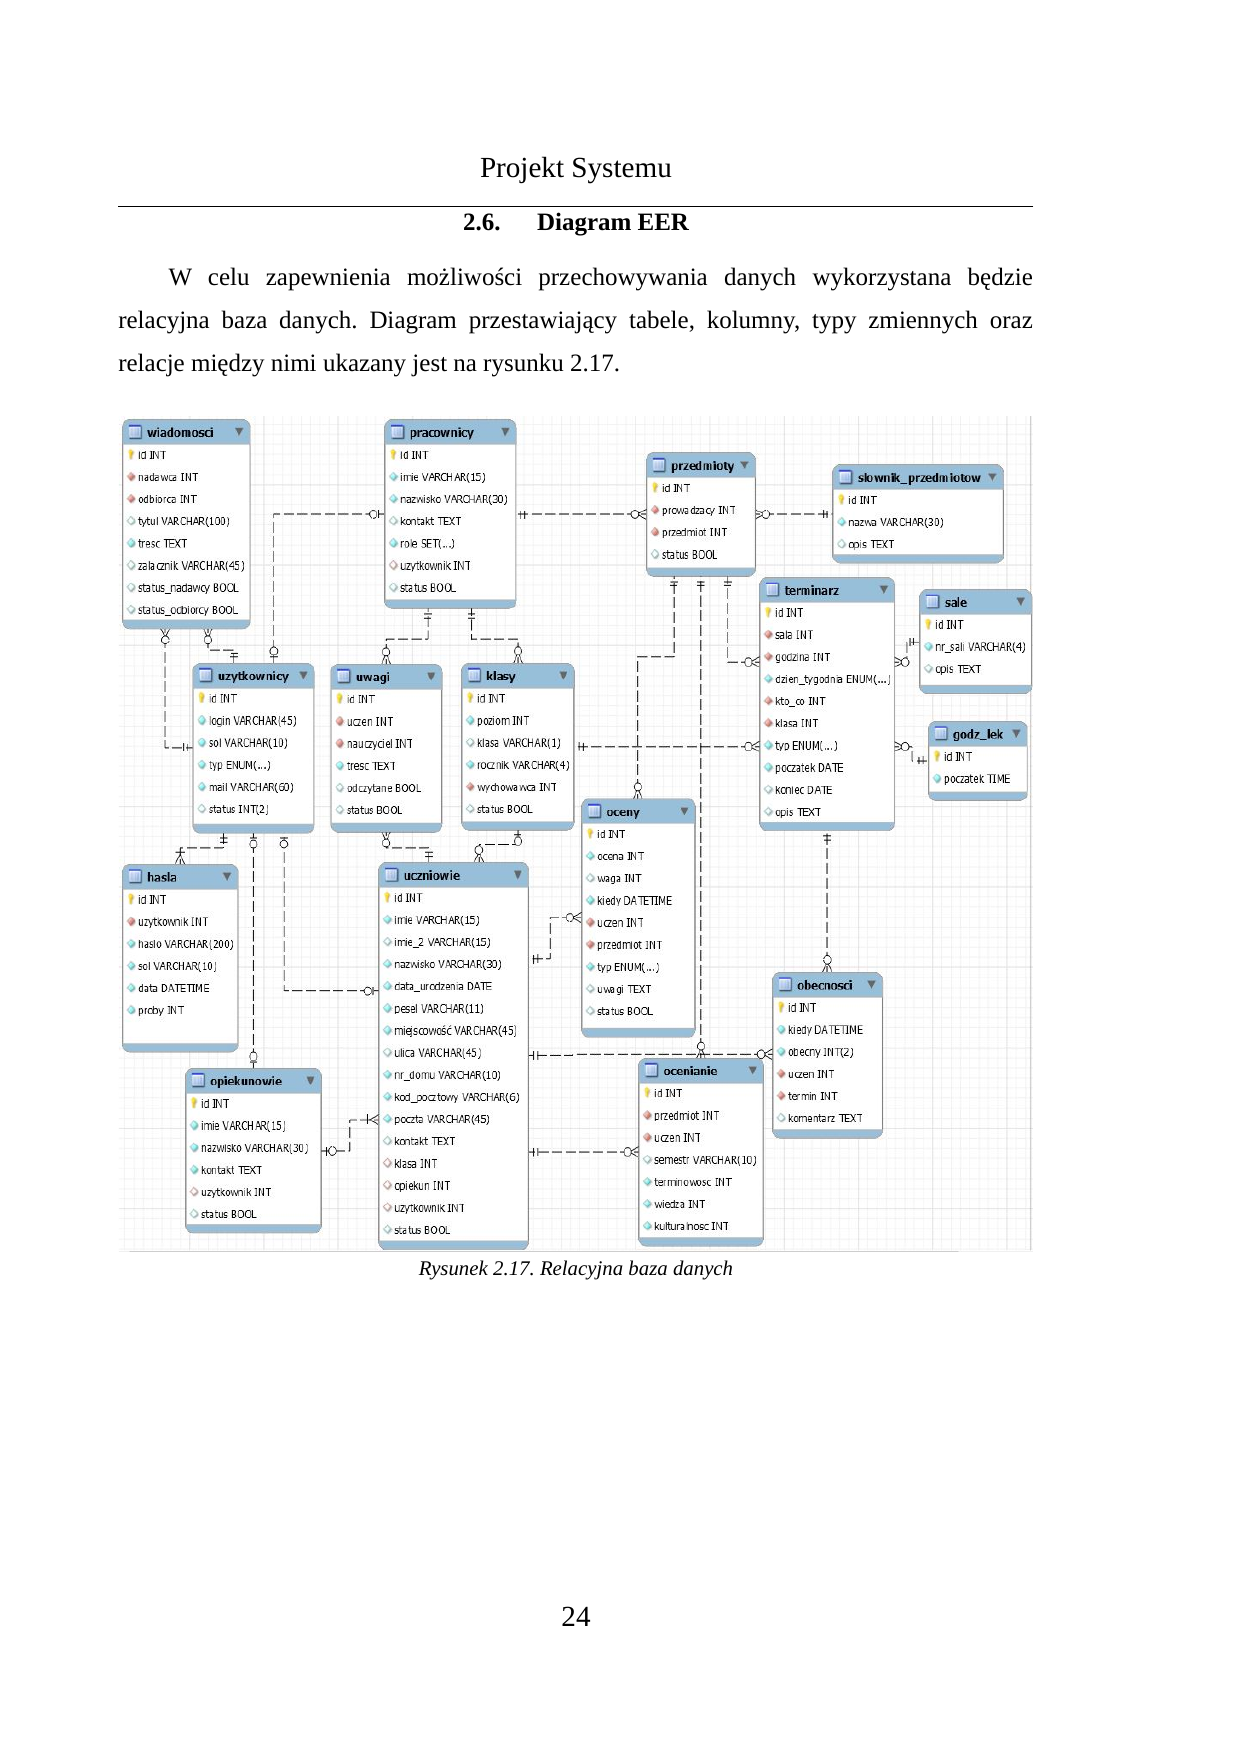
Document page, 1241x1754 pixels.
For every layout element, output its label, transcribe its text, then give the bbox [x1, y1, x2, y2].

subtitle Diagram EER [118, 207, 1033, 235]
text Rysunek 2.17. Relacyjna baza danych [119, 1252, 1033, 1280]
picture [119, 416, 1033, 1252]
text W celu zapewnienia możliwości przechowywania danych wykorzystana będzie relacyjna baza danych. Diagram przestawiający tabele, kolumny, typy zmiennych oraz relacje między nimi ukazany jest na rysunku 2.17. [118, 262, 1033, 377]
